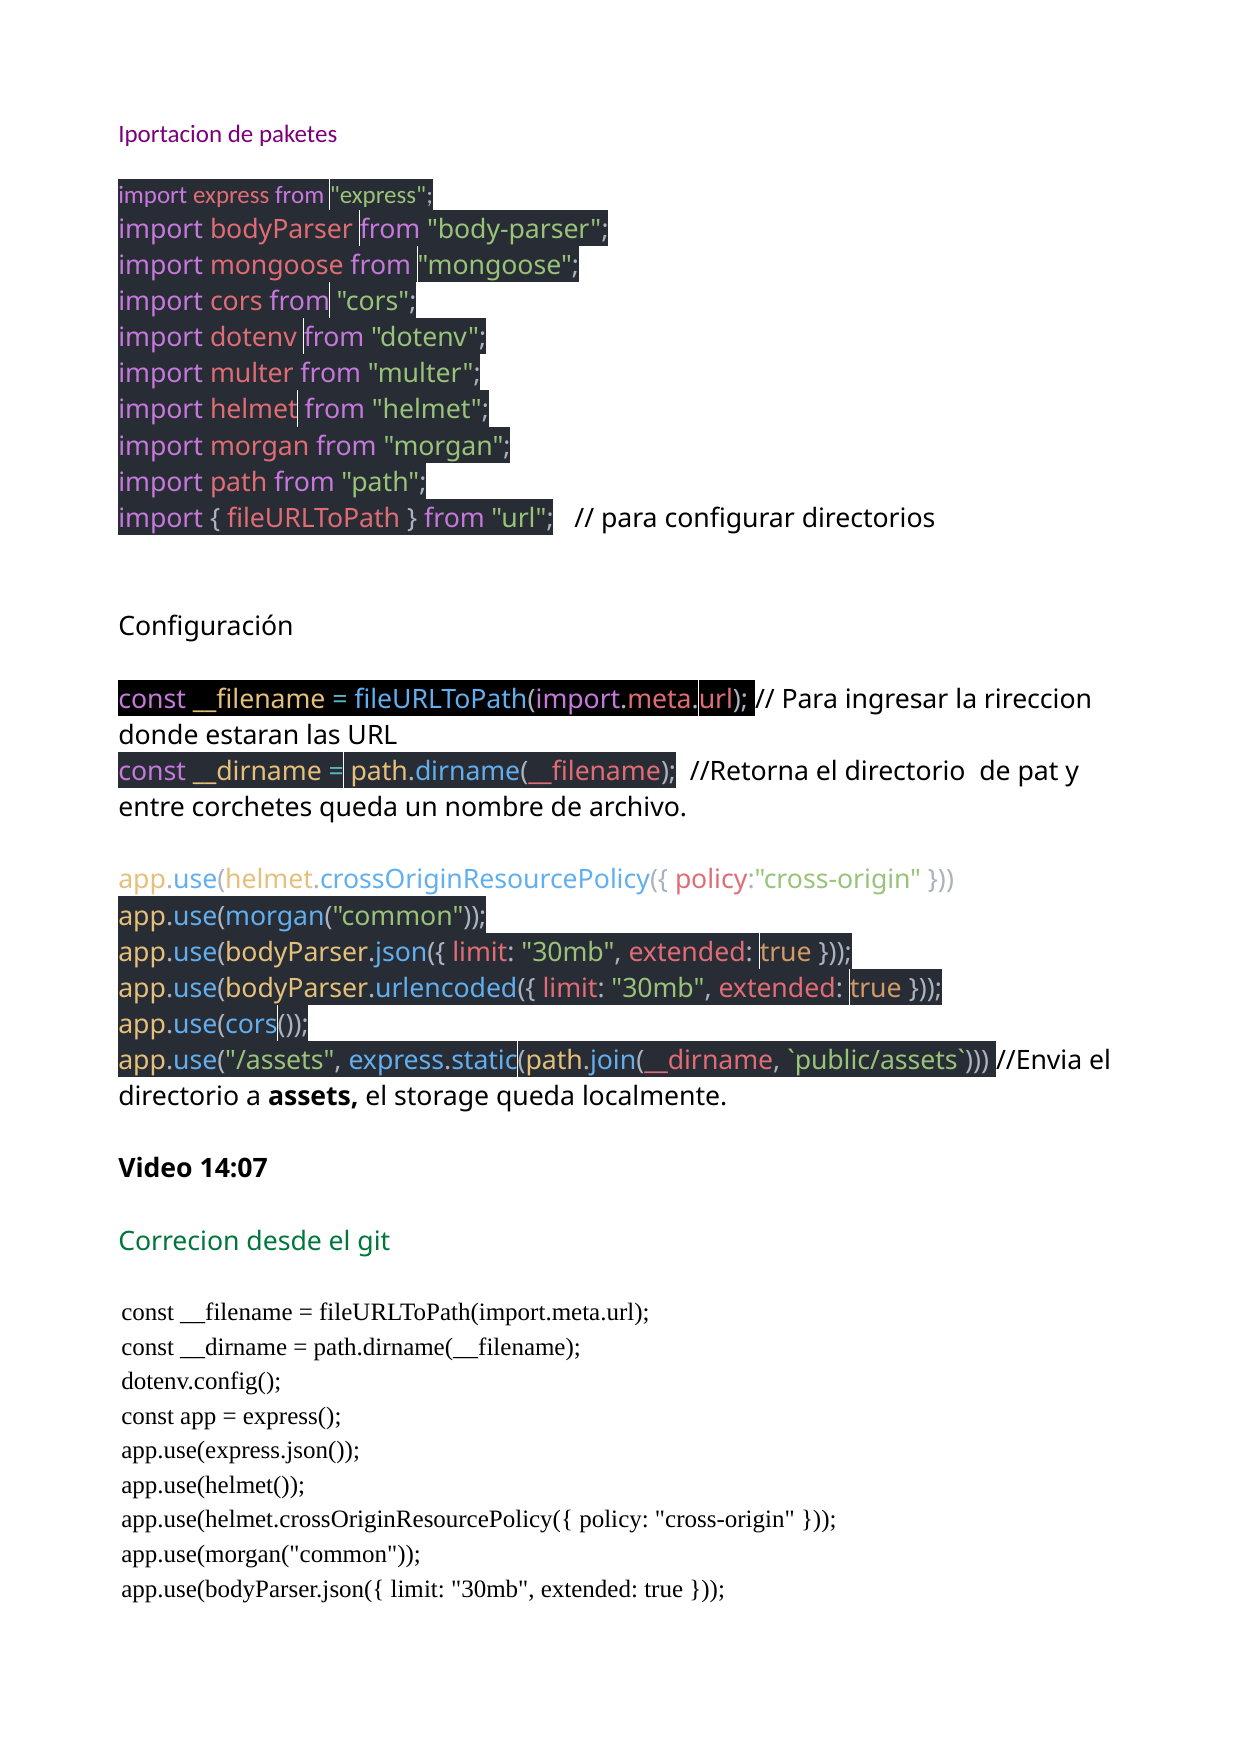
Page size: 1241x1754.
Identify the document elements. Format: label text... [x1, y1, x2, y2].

text import express from "express"; [118, 179, 1122, 210]
text import morgan from "morgan"; [118, 427, 1122, 463]
table_header dotenv.config(); [118, 1363, 295, 1398]
text Correcion desde el git [118, 1222, 1122, 1294]
text app.use(bodyParser.json({ limit: "30mb", extended: true })); [118, 933, 1122, 969]
table_header app.use(bodyParser.json({ limit: "30mb", extended: true })); [118, 1571, 736, 1605]
text import cors from "cors"; [118, 282, 1122, 318]
text app.use(helmet.crossOriginResourcePolicy({ policy:"cross-origin" })) [118, 860, 1122, 896]
text Configuración [118, 607, 1122, 643]
text app.use("/assets", express.static(path.join(__dirname, `public/assets`))) //Envia el directorio a assets, el storage queda localmente. [118, 1041, 1122, 1113]
table_header const app = express(); [118, 1398, 354, 1432]
text app.use(cors()); [118, 1005, 1122, 1041]
text Iportacion de paketes [118, 118, 1122, 149]
text import { fileURLToPath } from "url"; // para configurar directorios [118, 499, 1122, 535]
text import mongoose from "mongoose"; [118, 246, 1122, 282]
table_header app.use(helmet()); [118, 1467, 317, 1502]
text import dotenv from "dotenv"; [118, 318, 1122, 354]
text const __dirname = path.dirname(__filename); //Retorna el directorio de pat y entre corchetes queda un nombre de archivo. [118, 752, 1122, 824]
text import helmet from "helmet"; [118, 390, 1122, 427]
table_header const __dirname = path.dirname(__filename); [118, 1329, 592, 1363]
table_header app.use(morgan("common")); [118, 1536, 433, 1571]
text import path from "path"; [118, 463, 1122, 499]
text import bodyParser from "body-parser"; [118, 210, 1122, 246]
table_header app.use(helmet.crossOriginResourcePolicy({ policy: "cross-origin" })); [118, 1502, 848, 1536]
text app.use(morgan("common")); [118, 896, 1122, 933]
table_header app.use(express.json()); [118, 1433, 373, 1467]
table_header const __filename = fileURLToPath(import.meta.url); [118, 1294, 661, 1329]
text app.use(bodyParser.urlencoded({ limit: "30mb", extended: true })); [118, 969, 1122, 1005]
text const __filename = fileURLToPath(import.meta.url); // Para ingresar la rireccion donde estaran las URL [118, 679, 1122, 752]
text import multer from "multer"; [118, 354, 1122, 390]
text Video 14:07 [118, 1149, 1122, 1186]
